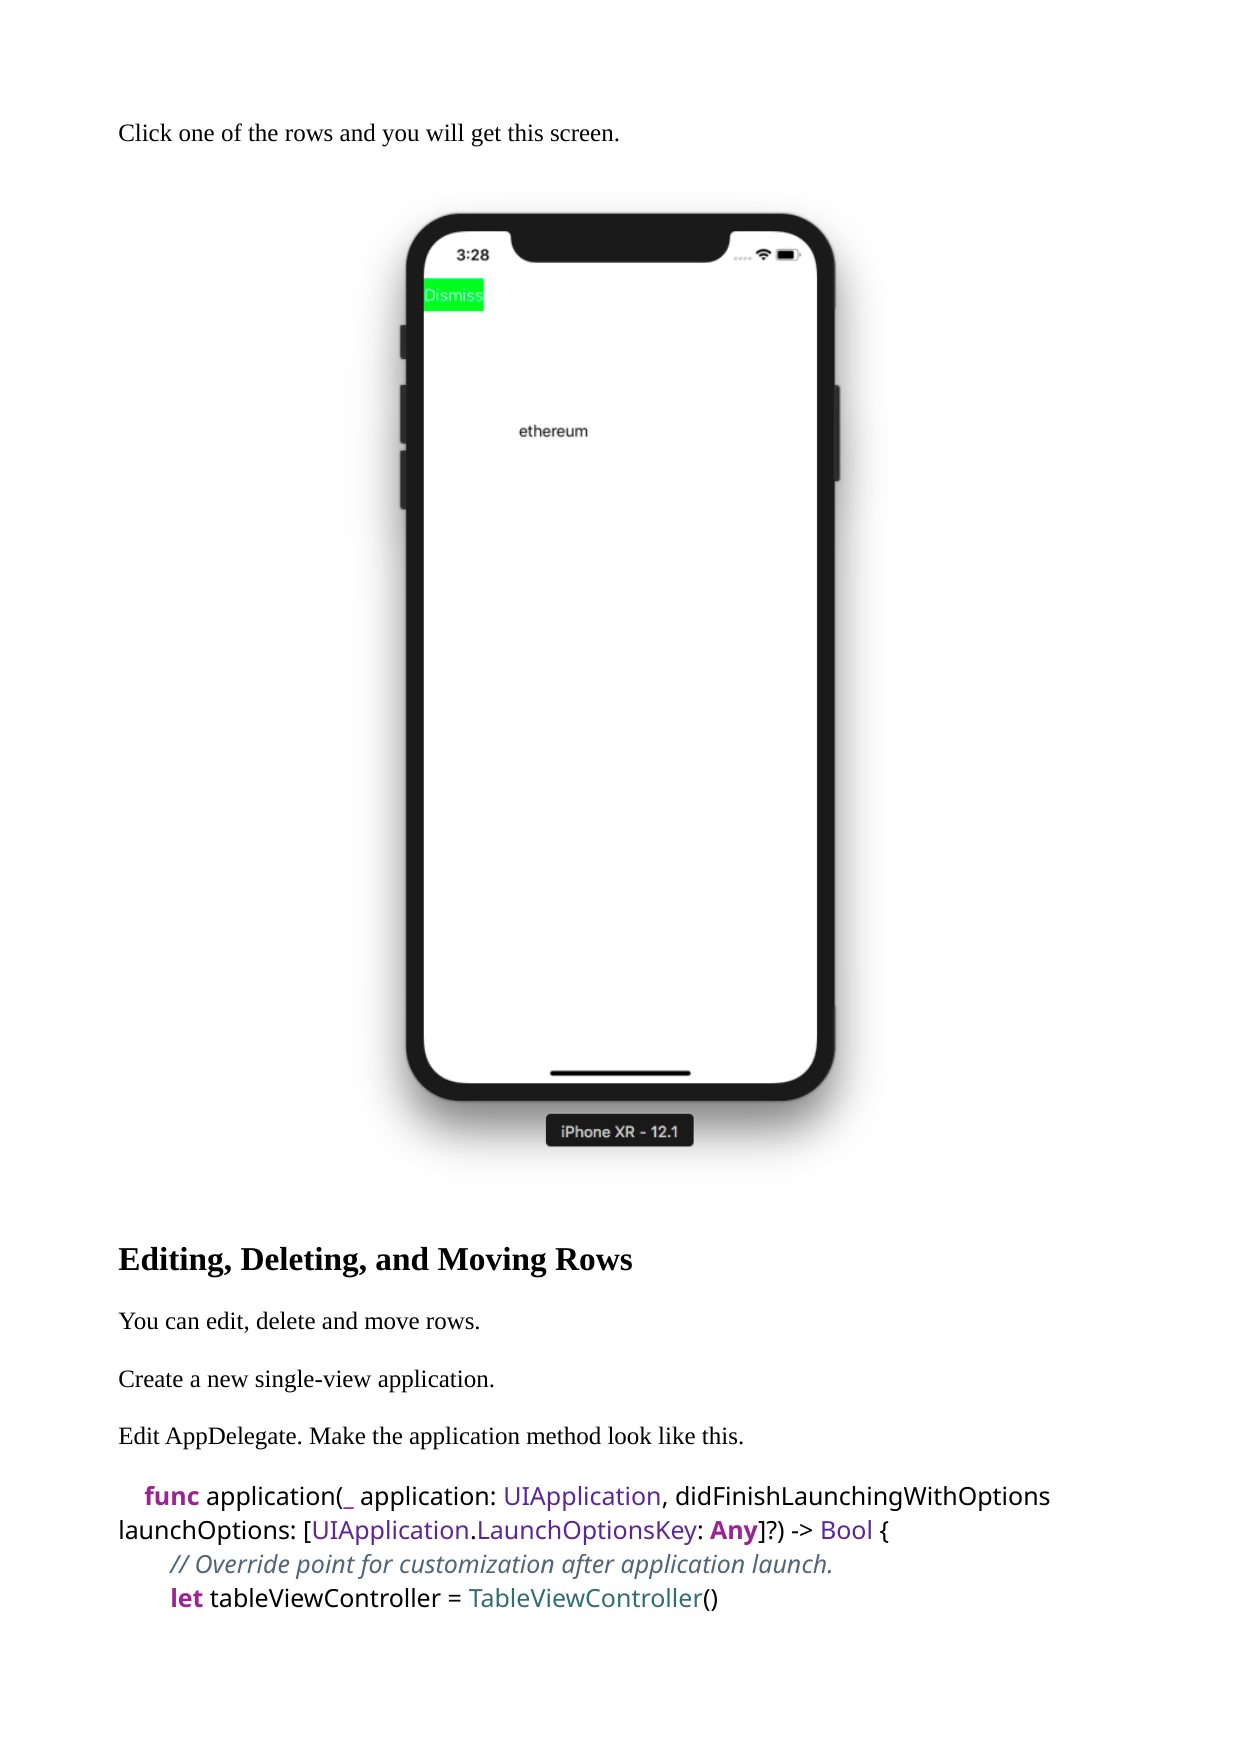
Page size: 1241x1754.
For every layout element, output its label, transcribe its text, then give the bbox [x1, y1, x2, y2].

text let tableViewController = TableViewController() [118, 1581, 1122, 1615]
picture [330, 175, 911, 1196]
text Click one of the rows and you will get this screen. [118, 118, 1122, 147]
text Edit AppDelegate. Make the application method look like this. [118, 1421, 1122, 1450]
text You can edit, delete and move rows. [118, 1306, 1122, 1335]
text func application(_ application: UIApplication, didFinishLaunchingWithOptions launchOptions: [UIApplication.LaunchOptionsKey: Any]?) -> Bool { [118, 1479, 1122, 1547]
text Create a new single-view application. [118, 1364, 1122, 1393]
text // Override point for customization after application launch. [118, 1547, 1122, 1581]
text Editing, Deleting, and Moving Rows [118, 1239, 1122, 1278]
